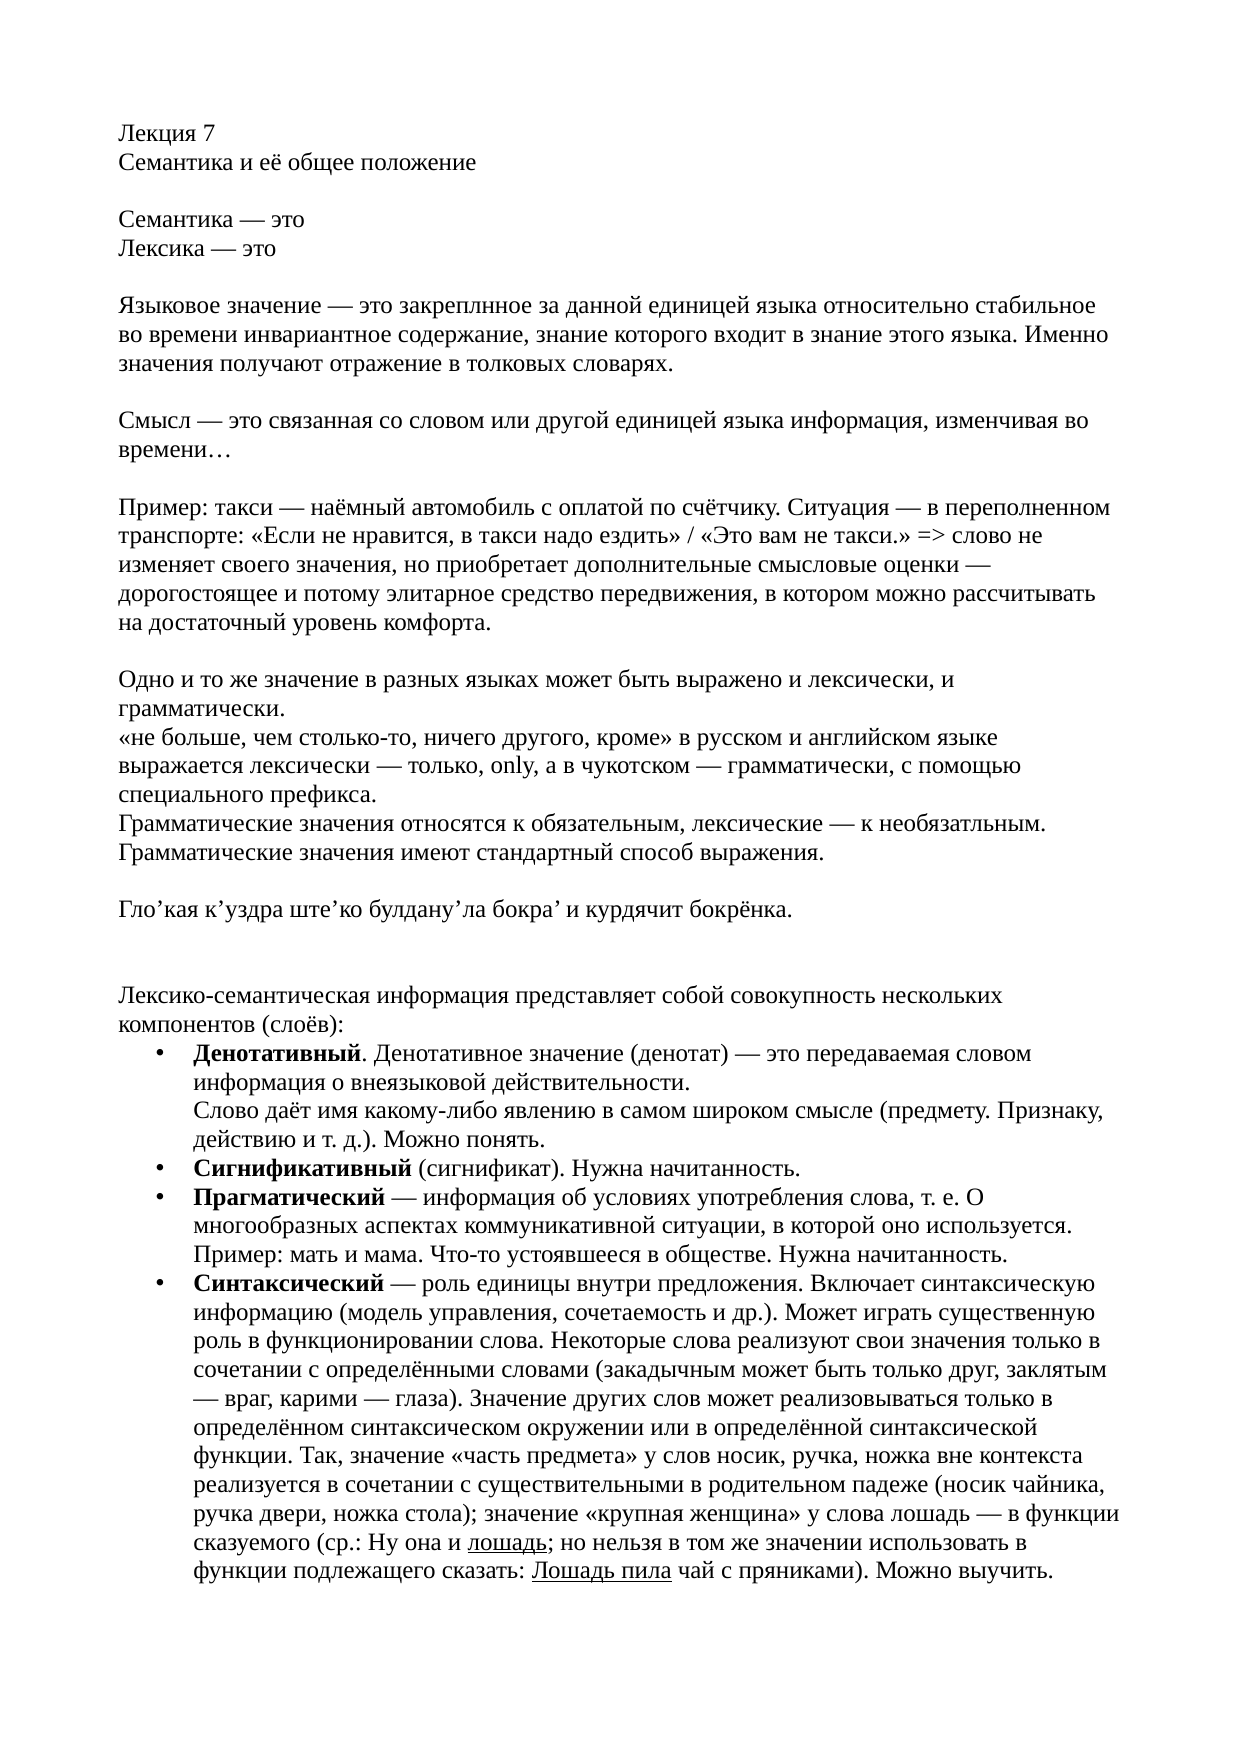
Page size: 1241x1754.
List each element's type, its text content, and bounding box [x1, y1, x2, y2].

list Синтаксический — роль единицы внутри предложения. Включает синтаксическую информацию (модель управления, сочетаемость и др.). Может играть существенную роль в функционировании слова. Некоторые слова реализуют свои значения только в сочетании с определёнными словами (закадычным может быть только друг, заклятым — враг, карими — глаза). Значение других слов может реализовываться только в определённом синтаксическом окружении или в определённой синтаксической функции. Так, значение «часть предмета» у слов носик, ручка, ножка вне контекста реализуется в сочетании с существительными в родительном падеже (носик чайника, ручка двери, ножка стола); значение «крупная женщина» у слова лошадь — в функции сказуемого (ср.: Ну она и лошадь; но нельзя в том же значении использовать в функции подлежащего сказать: Лошадь пила чай с пряниками). Можно выучить. [156, 1268, 1122, 1584]
text Лексика — это [118, 233, 1122, 262]
text Языковое значение — это закреплнное за данной единицей языка относительно стабильное во времени инвариантное содержание, знание которого входит в знание этого языка. Именно значения получают отражение в толковых словарях. [118, 291, 1122, 377]
text Лекция 7 [118, 118, 1122, 147]
text Пример: такси — наёмный автомобиль с оплатой по счётчику. Ситуация — в переполненном транспорте: «Если не нравится, в такси надо ездить» / «Это вам не такси.» => слово не изменяет своего значения, но приобретает дополнительные смысловые оценки — дорогостоящее и потому элитарное средство передвижения, в котором можно рассчитывать на достаточный уровень комфорта. [118, 492, 1122, 636]
text «не больше, чем столько-то, ничего другого, кроме» в русском и английском языке выражается лексически — только, only, а в чукотском — грамматически, с помощью специального префикса. [118, 722, 1122, 808]
text Гло’кая к’уздра ште’ко булдану’ла бокра’ и курдячит бокрёнка. [118, 894, 1122, 923]
text Смысл — это связанная со словом или другой единицей языка информация, изменчивая во времени… [118, 406, 1122, 463]
list Сигнификативный (сигнификат). Нужна начитанность. [156, 1153, 1122, 1182]
text Лексико-семантическая информация представляет собой совокупность нескольких компонентов (слоёв): [118, 981, 1122, 1038]
text Грамматические значения имеют стандартный способ выражения. [118, 837, 1122, 866]
text Одно и то же значение в разных языках может быть выражено и лексически, и грамматически. [118, 664, 1122, 722]
list Денотативный. Денотативное значение (денотат) — это передаваемая словом информация о внеязыковой действительности. Слово даёт имя какому-либо явлению в самом широком смысле (предмету. Признаку, действию и т. д.). Можно понять. [156, 1038, 1122, 1153]
text Семантика — это [118, 204, 1122, 233]
text Семантика и её общее положение [118, 147, 1122, 176]
list Прагматический — информация об условиях употребления слова, т. е. О многообразных аспектах коммуникативной ситуации, в которой оно используется. Пример: мать и мама. Что-то устоявшееся в обществе. Нужна начитанность. [156, 1182, 1122, 1268]
text Грамматические значения относятся к обязательным, лексические — к необязатльным. [118, 808, 1122, 837]
